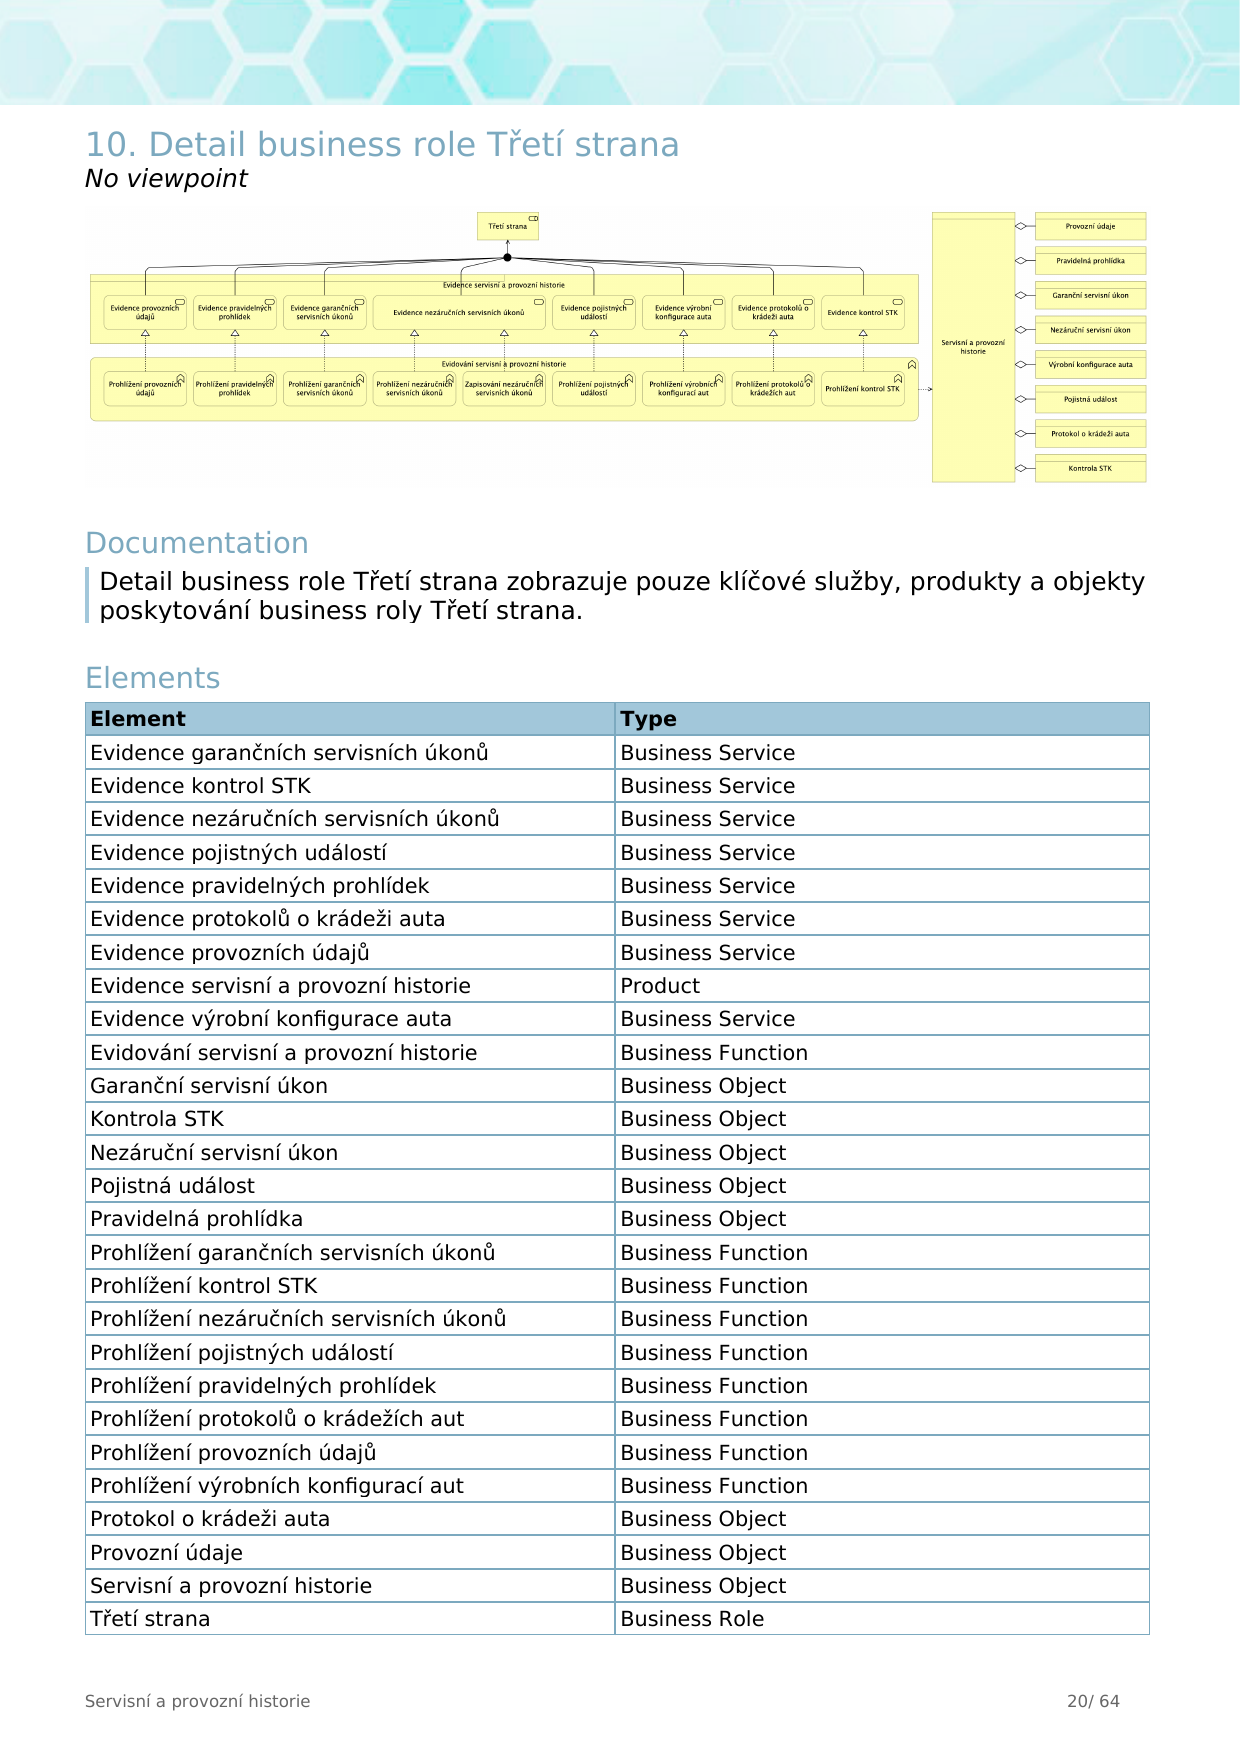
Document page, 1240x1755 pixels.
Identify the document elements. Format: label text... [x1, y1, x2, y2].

table_cell [0, 1535, 84, 1569]
table_cell Business Function [616, 1236, 1149, 1268]
table_cell [1150, 869, 1155, 902]
table_cell [1150, 1302, 1155, 1335]
table_cell [1088, 196, 1150, 206]
table_cell Provozní údaje [86, 1536, 614, 1568]
table_cell [1150, 702, 1155, 735]
table_cell Prohlížení kontrol STK [86, 1270, 614, 1301]
table_cell [1155, 1650, 1239, 1754]
table_cell [1155, 206, 1239, 487]
table_cell [85, 560, 615, 567]
table_cell [1150, 1569, 1155, 1602]
table_cell [0, 1369, 84, 1402]
table_cell Evidence servisní a provozní historie [86, 970, 614, 1001]
table_cell [0, 1102, 84, 1135]
table_cell [615, 560, 919, 567]
table_cell Business Object [616, 1570, 1149, 1601]
table_cell Protokol o krádeži auta [86, 1503, 614, 1534]
table_cell [0, 488, 84, 560]
table_cell No viewpoint [85, 165, 1155, 196]
table_cell Evidence garančních servisních úkonů [86, 736, 614, 768]
table_cell [85, 1635, 615, 1650]
table_cell Evidence pravidelných prohlídek [86, 870, 614, 901]
table_cell [0, 1269, 84, 1302]
table_cell [1088, 105, 1150, 125]
table_cell [919, 196, 1088, 206]
table_cell [0, 196, 84, 206]
table_cell Business Role [616, 1603, 1149, 1634]
table_cell [1155, 1469, 1239, 1502]
table_cell [615, 1635, 919, 1650]
table_cell [1150, 1269, 1155, 1302]
table_cell [919, 696, 1088, 702]
table_cell [85, 696, 615, 702]
table_cell [1155, 869, 1239, 902]
table_cell Business Service [616, 903, 1149, 934]
table_cell [1150, 969, 1155, 1002]
table_cell [0, 1069, 84, 1102]
table_cell [1155, 1102, 1239, 1135]
table_cell [1150, 935, 1155, 969]
table_cell Business Function [616, 1436, 1149, 1468]
table_cell Business Function [616, 1370, 1149, 1401]
table_cell 20 [919, 1650, 1088, 1754]
table_cell Evidence pojistných událostí [86, 836, 614, 868]
table_cell [615, 196, 919, 206]
table_cell [0, 1602, 84, 1635]
table_cell [1088, 560, 1150, 567]
table_cell [1150, 1535, 1155, 1569]
table_cell [1150, 1169, 1155, 1202]
table_cell [1150, 1002, 1155, 1035]
table_cell [1155, 1202, 1239, 1235]
table_cell Business Service [616, 936, 1149, 968]
table_cell [1155, 1035, 1239, 1069]
table_cell Třetí strana [86, 1603, 614, 1634]
table_cell Evidence kontrol STK [86, 770, 614, 801]
table_cell [1155, 488, 1239, 560]
table_cell Prohlížení pravidelných prohlídek [86, 1370, 614, 1401]
table_cell [0, 567, 84, 623]
table_cell 10. Detail business role Třetí strana [85, 125, 1155, 164]
table_cell [1155, 560, 1239, 567]
table_cell [1155, 1135, 1239, 1169]
table_cell [0, 902, 84, 935]
table_cell [0, 1569, 84, 1602]
table_cell [919, 105, 1088, 125]
table_cell [1150, 835, 1155, 869]
table_cell [919, 560, 1088, 567]
table_cell [1150, 1235, 1155, 1269]
table_cell [1150, 1369, 1155, 1402]
table_cell [1150, 1502, 1155, 1535]
table_cell [1150, 1102, 1155, 1135]
table_cell [1155, 125, 1239, 164]
table_cell [0, 1435, 84, 1469]
table_cell [1155, 802, 1239, 835]
table_cell [0, 1169, 84, 1202]
table_cell [1150, 1069, 1155, 1102]
table_cell Servisní a provozní historie [86, 1570, 614, 1601]
table_cell [0, 1002, 84, 1035]
table_cell Pravidelná prohlídka [86, 1203, 614, 1234]
table_cell [1150, 1402, 1155, 1435]
table_cell [0, 935, 84, 969]
table_cell [0, 869, 84, 902]
table_cell [1155, 1635, 1239, 1650]
table_cell [0, 696, 84, 702]
table_cell [0, 1335, 84, 1369]
table_cell [0, 802, 84, 835]
table_cell Pojistná událost [86, 1170, 614, 1201]
table_cell Business Object [616, 1503, 1149, 1534]
table_cell [1155, 1302, 1239, 1335]
table_cell [1155, 735, 1239, 769]
table_cell Kontrola STK [86, 1103, 614, 1134]
table_cell [0, 1650, 84, 1754]
table_cell [1150, 902, 1155, 935]
table_cell [1088, 1635, 1150, 1650]
table_cell [615, 105, 919, 125]
table_cell Business Service [616, 736, 1149, 768]
table_cell Detail business role Třetí strana zobrazuje pouze klíčové služby, produkty a objekty poskytování business roly Třetí strana. [89, 567, 1155, 623]
table_cell Business Object [616, 1136, 1149, 1168]
table_cell [1150, 1135, 1155, 1169]
table_cell Business Function [616, 1303, 1149, 1334]
table_cell [1150, 1035, 1155, 1069]
table_cell [0, 702, 84, 735]
table_cell [1155, 1335, 1239, 1369]
table_cell Evidence provozních údajů [86, 936, 614, 968]
table_cell [1155, 1435, 1239, 1469]
table_cell [1155, 1402, 1239, 1435]
table_cell Prohlížení protokolů o krádežích aut [86, 1403, 614, 1434]
table_cell [0, 835, 84, 869]
table_cell Nezáruční servisní úkon [86, 1136, 614, 1168]
table_cell [0, 1635, 84, 1650]
table_cell [0, 1235, 84, 1269]
table_cell [1155, 696, 1239, 702]
table_cell [1150, 1335, 1155, 1369]
table_cell [1155, 567, 1239, 623]
table_cell [1088, 696, 1150, 702]
table_cell [85, 105, 615, 125]
table_cell Business Service [616, 1003, 1149, 1034]
table_cell Prohlížení provozních údajů [86, 1436, 614, 1468]
table_cell [0, 969, 84, 1002]
table_cell [1155, 1235, 1239, 1269]
table_cell [1155, 165, 1239, 196]
table_cell Servisní a provozní historie [85, 1650, 919, 1754]
table_cell [1155, 1502, 1239, 1535]
table_cell Business Function [616, 1403, 1149, 1434]
table_cell [1155, 702, 1239, 735]
table_cell [1150, 105, 1155, 125]
table_cell Business Function [616, 1270, 1149, 1301]
table_cell [1155, 1269, 1239, 1302]
table_cell Evidence protokolů o krádeži auta [86, 903, 614, 934]
table_cell [615, 696, 919, 702]
table_cell [919, 1635, 1088, 1650]
table_cell [0, 125, 84, 164]
table_cell Prohlížení výrobních konfigurací aut [86, 1470, 614, 1501]
table_cell [1150, 1435, 1155, 1469]
table_cell Business Function [616, 1470, 1149, 1501]
table_cell [1150, 802, 1155, 835]
table_cell [1150, 1202, 1155, 1235]
table_cell Business Service [616, 770, 1149, 801]
table_cell Evidence nezáručních servisních úkonů [86, 803, 614, 834]
table_cell [0, 165, 84, 196]
table_cell [1155, 1369, 1239, 1402]
table_cell Business Object [616, 1203, 1149, 1234]
table_cell Business Object [616, 1103, 1149, 1134]
table_cell [0, 1402, 84, 1435]
table_cell Type [616, 703, 1149, 734]
table_cell Element [86, 703, 614, 734]
table_cell Business Service [616, 870, 1149, 901]
table_cell [1155, 1069, 1239, 1102]
table_cell Business Function [616, 1036, 1149, 1068]
table_cell [85, 196, 615, 206]
table_cell [0, 1035, 84, 1069]
table_cell Garanční servisní úkon [86, 1070, 614, 1101]
table_cell [1150, 769, 1155, 802]
table_cell [1150, 735, 1155, 769]
table_cell [0, 1135, 84, 1169]
table_cell [1155, 935, 1239, 969]
table_cell [1155, 835, 1239, 869]
table_cell Product [616, 970, 1149, 1001]
table_cell [1150, 1635, 1155, 1650]
table_cell [1150, 623, 1155, 696]
table_cell Prohlížení nezáručních servisních úkonů [86, 1303, 614, 1334]
table_cell [1155, 1569, 1239, 1602]
table_cell Business Service [616, 803, 1149, 834]
table_cell Business Service [616, 836, 1149, 868]
table_cell [0, 769, 84, 802]
table_cell [1155, 769, 1239, 802]
table_cell [1150, 196, 1155, 206]
table_cell [1155, 969, 1239, 1002]
table_cell [0, 1469, 84, 1502]
table_cell [0, 623, 84, 696]
table_cell [0, 560, 84, 567]
table_cell [1155, 1169, 1239, 1202]
table_cell [0, 735, 84, 769]
table_cell [0, 206, 84, 487]
table_cell [0, 1302, 84, 1335]
table_cell Evidence výrobní konfigurace auta [86, 1003, 614, 1034]
table_cell Documentation [85, 488, 1155, 560]
table_cell [1155, 902, 1239, 935]
table_cell [1155, 623, 1239, 696]
table_cell Prohlížení garančních servisních úkonů [86, 1236, 614, 1268]
table_cell [1155, 105, 1239, 125]
table_cell Elements [85, 623, 1150, 696]
table_cell [0, 1202, 84, 1235]
table_cell Business Object [616, 1070, 1149, 1101]
table_cell [1150, 1469, 1155, 1502]
table_cell Evidování servisní a provozní historie [86, 1036, 614, 1068]
table_cell [1155, 1535, 1239, 1569]
table_cell Business Object [616, 1536, 1149, 1568]
table_cell Business Function [616, 1336, 1149, 1368]
table_cell [0, 105, 84, 125]
table_cell Business Object [616, 1170, 1149, 1201]
table_cell [1150, 1602, 1155, 1635]
table_cell [0, 1502, 84, 1535]
table_cell [1155, 1602, 1239, 1635]
table_cell [1155, 196, 1239, 206]
table_cell Prohlížení pojistných událostí [86, 1336, 614, 1368]
table_cell / 64 [1088, 1650, 1155, 1754]
table_cell [1155, 1002, 1239, 1035]
